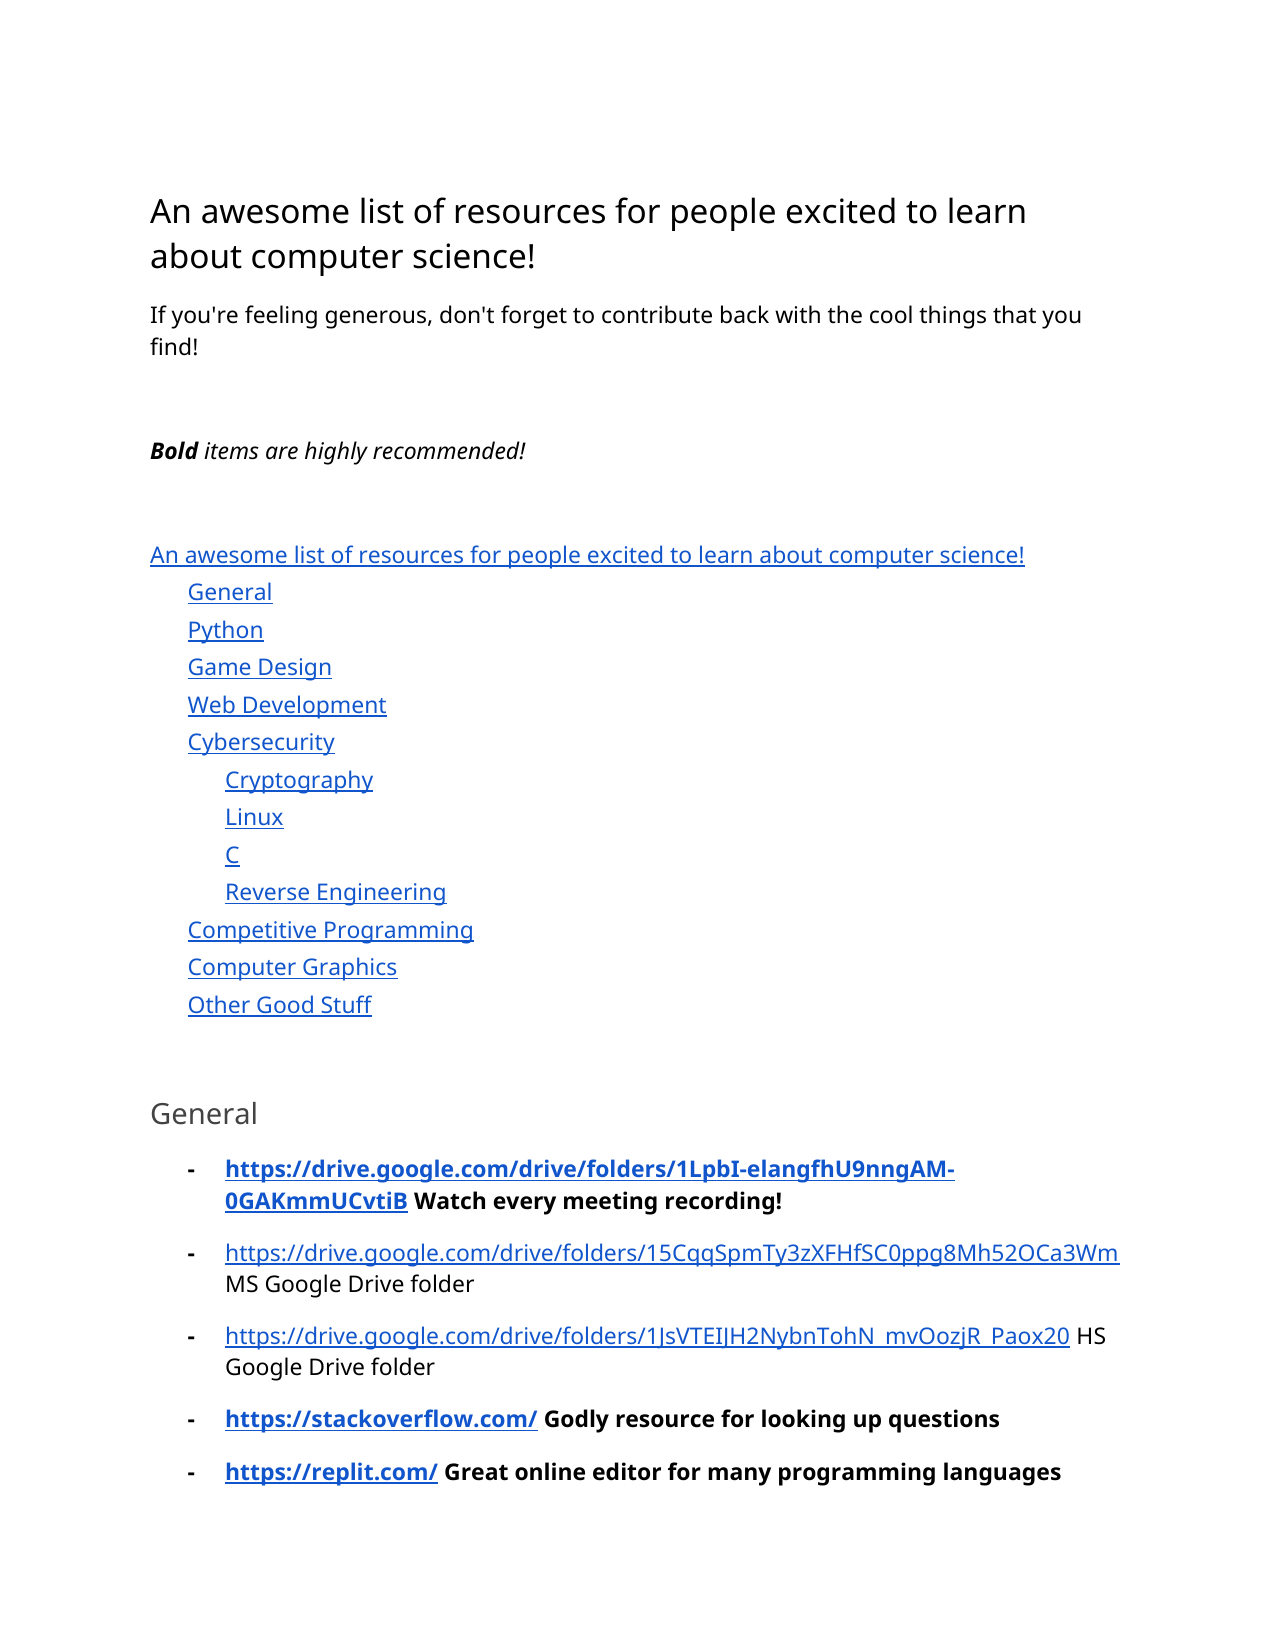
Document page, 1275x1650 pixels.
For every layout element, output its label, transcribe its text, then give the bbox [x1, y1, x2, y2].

text Other Good Stuff [187, 989, 1125, 1020]
subtitle General [150, 1093, 1125, 1133]
text Cybersecurity [187, 726, 1125, 757]
text Web Development [187, 689, 1125, 720]
text Competitive Programming [187, 914, 1125, 945]
text An awesome list of resources for people excited to learn about computer science! [150, 539, 1125, 570]
list https://replit.com/ Great online editor for many programming languages [187, 1456, 1125, 1487]
text Game Design [187, 651, 1125, 682]
text General [187, 576, 1125, 607]
list https://drive.google.com/drive/folders/1JsVTEIJH2NybnTohN_mvOozjR_Paox20 HS Google Drive folder [187, 1320, 1125, 1383]
text Cryptography [225, 764, 1125, 795]
text If you're feeling generous, don't forget to contribute back with the cool things that you find! [150, 299, 1125, 362]
text C [225, 839, 1125, 870]
text Reverse Engineering [225, 876, 1125, 907]
subtitle An awesome list of resources for people excited to learn about computer science! [150, 187, 1125, 278]
text Computer Graphics [187, 951, 1125, 982]
list https://drive.google.com/drive/folders/1LpbI-elangfhU9nngAM-0GAKmmUCvtiB Watch every meeting recording! [187, 1153, 1125, 1216]
text Linux [225, 801, 1125, 832]
text Python [187, 614, 1125, 645]
text Bold items are highly recommended! [150, 434, 1125, 466]
list https://stackoverflow.com/ Godly resource for looking up questions [187, 1403, 1125, 1435]
list https://drive.google.com/drive/folders/15CqqSpmTy3zXFHfSC0ppg8Mh52OCa3Wm MS Google Drive folder [187, 1237, 1125, 1299]
